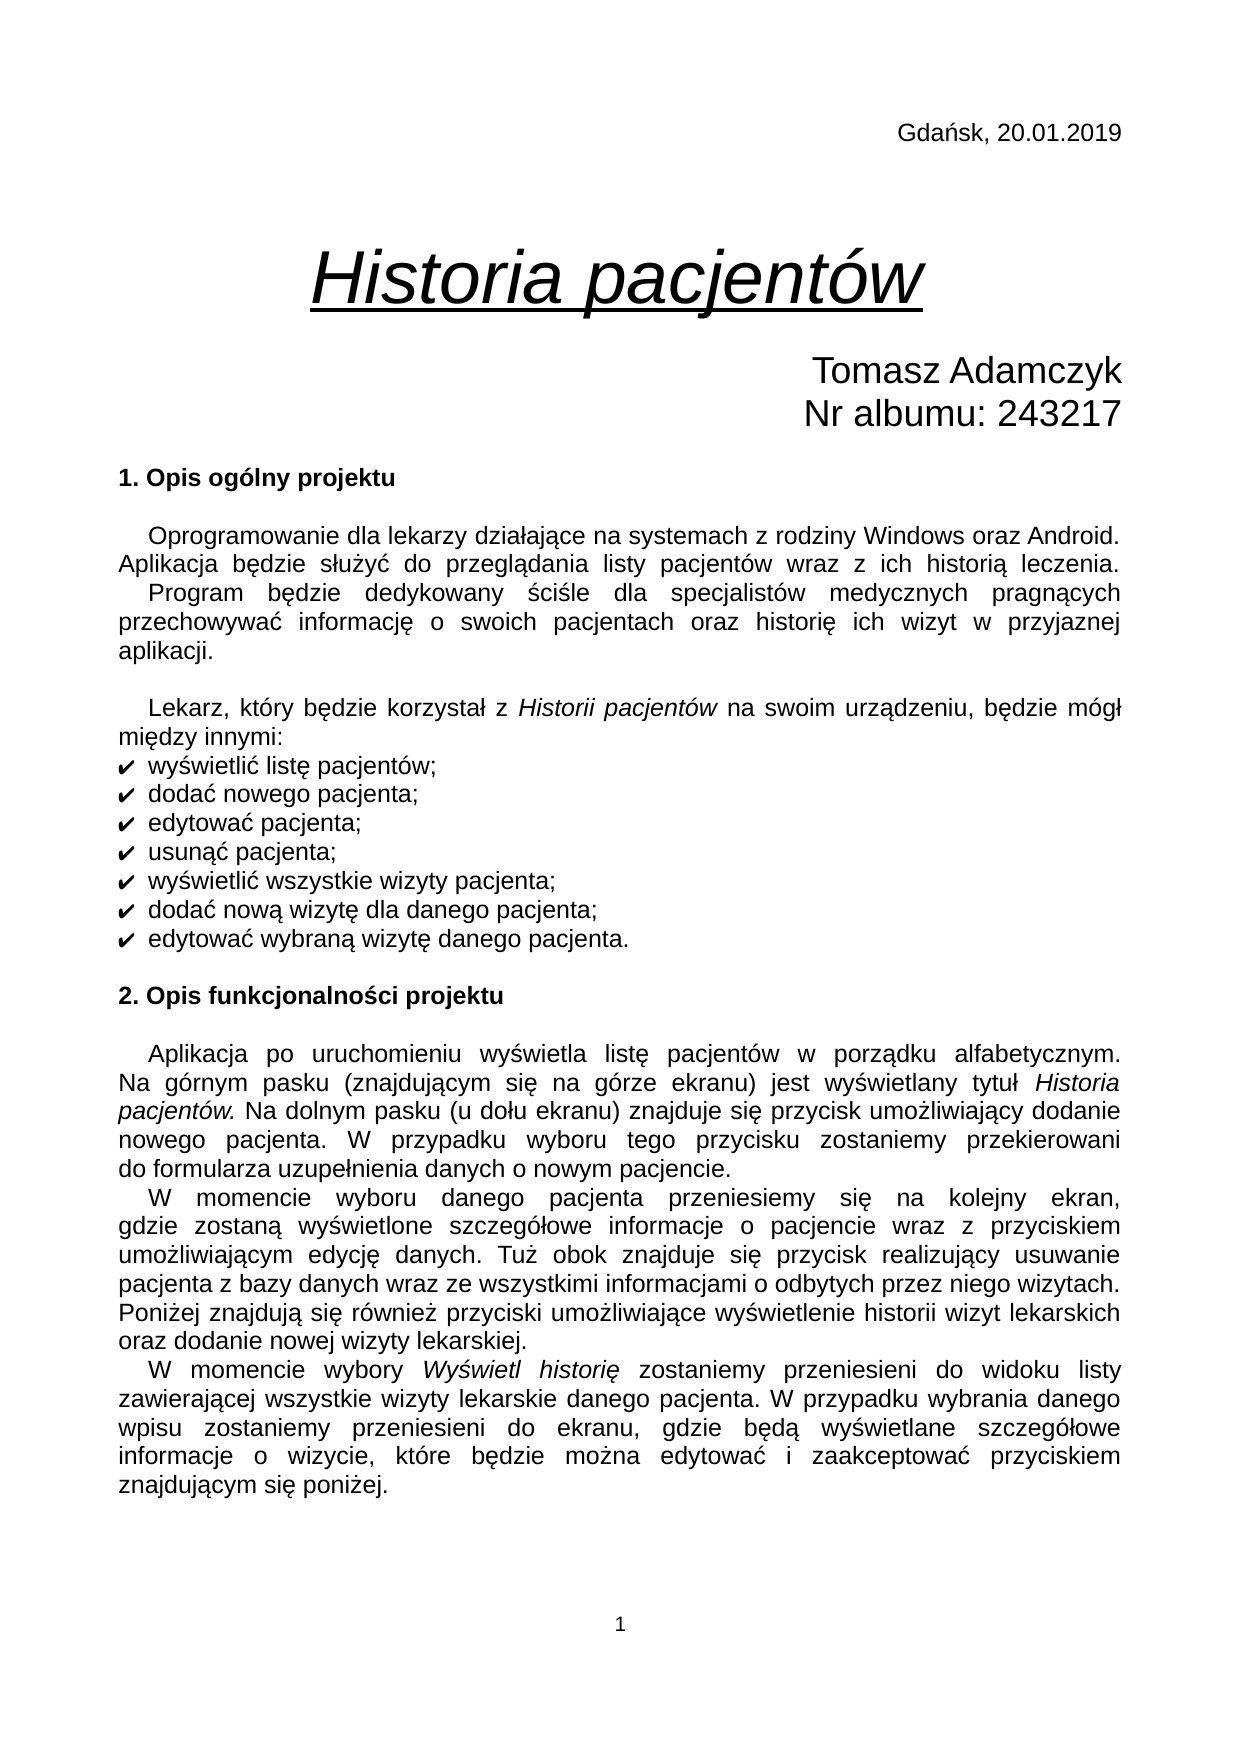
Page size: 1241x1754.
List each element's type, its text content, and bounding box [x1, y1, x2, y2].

text Historia pacjentów [118, 233, 1122, 319]
text Lekarz, który będzie korzystał z Historii pacjentów na swoim urządzeniu, będzie mógł między innymi: [118, 693, 1122, 751]
text Nr albumu: 243217 [118, 391, 1122, 434]
text Tomasz Adamczyk [118, 348, 1122, 391]
text 1. Opis ogólny projektu [118, 463, 1122, 492]
text Oprogramowanie dla lekarzy działające na systemach z rodziny Windows oraz Android. Aplikacja będzie służyć do przeglądania listy pacjentów wraz z ich historią leczenia. Program będzie dedykowany ściśle dla specjalistów medycznych pragnących przechowywać informację o swoich pacjentach oraz historię ich wizyt w przyjaznej aplikacji. [118, 521, 1122, 664]
text Gdańsk, 20.01.2019 [118, 118, 1122, 147]
list edytować wybraną wizytę danego pacjenta. [118, 924, 1122, 953]
text Aplikacja po uruchomieniu wyświetla listę pacjentów w porządku alfabetycznym. Na górnym pasku (znajdującym się na górze ekranu) jest wyświetlany tytuł Historia pacjentów. Na dolnym pasku (u dołu ekranu) znajduje się przycisk umożliwiający dodanie nowego pacjenta. W przypadku wyboru tego przycisku zostaniemy przekierowani do formularza uzupełnienia danych o nowym pacjencie. [118, 1039, 1122, 1183]
list dodać nową wizytę dla danego pacjenta; [118, 895, 1122, 924]
list wyświetlić listę pacjentów; [118, 751, 1122, 779]
text 2. Opis funkcjonalności projektu [118, 981, 1122, 1010]
text W momencie wybory Wyświetl historię zostaniemy przeniesieni do widoku listy zawierającej wszystkie wizyty lekarskie danego pacjenta. W przypadku wybrania danego wpisu zostaniemy przeniesieni do ekranu, gdzie będą wyświetlane szczegółowe informacje o wizycie, które będzie można edytować i zaakceptować przyciskiem znajdującym się poniżej. [118, 1355, 1122, 1499]
list dodać nowego pacjenta; [118, 779, 1122, 808]
list edytować pacjenta; [118, 808, 1122, 837]
list usunąć pacjenta; [118, 837, 1122, 866]
list wyświetlić wszystkie wizyty pacjenta; [118, 866, 1122, 895]
text W momencie wyboru danego pacjenta przeniesiemy się na kolejny ekran, gdzie zostaną wyświetlone szczegółowe informacje o pacjencie wraz z przyciskiem umożliwiającym edycję danych. Tuż obok znajduje się przycisk realizujący usuwanie pacjenta z bazy danych wraz ze wszystkimi informacjami o odbytych przez niego wizytach. Poniżej znajdują się również przyciski umożliwiające wyświetlenie historii wizyt lekarskich oraz dodanie nowej wizyty lekarskiej. [118, 1183, 1122, 1355]
